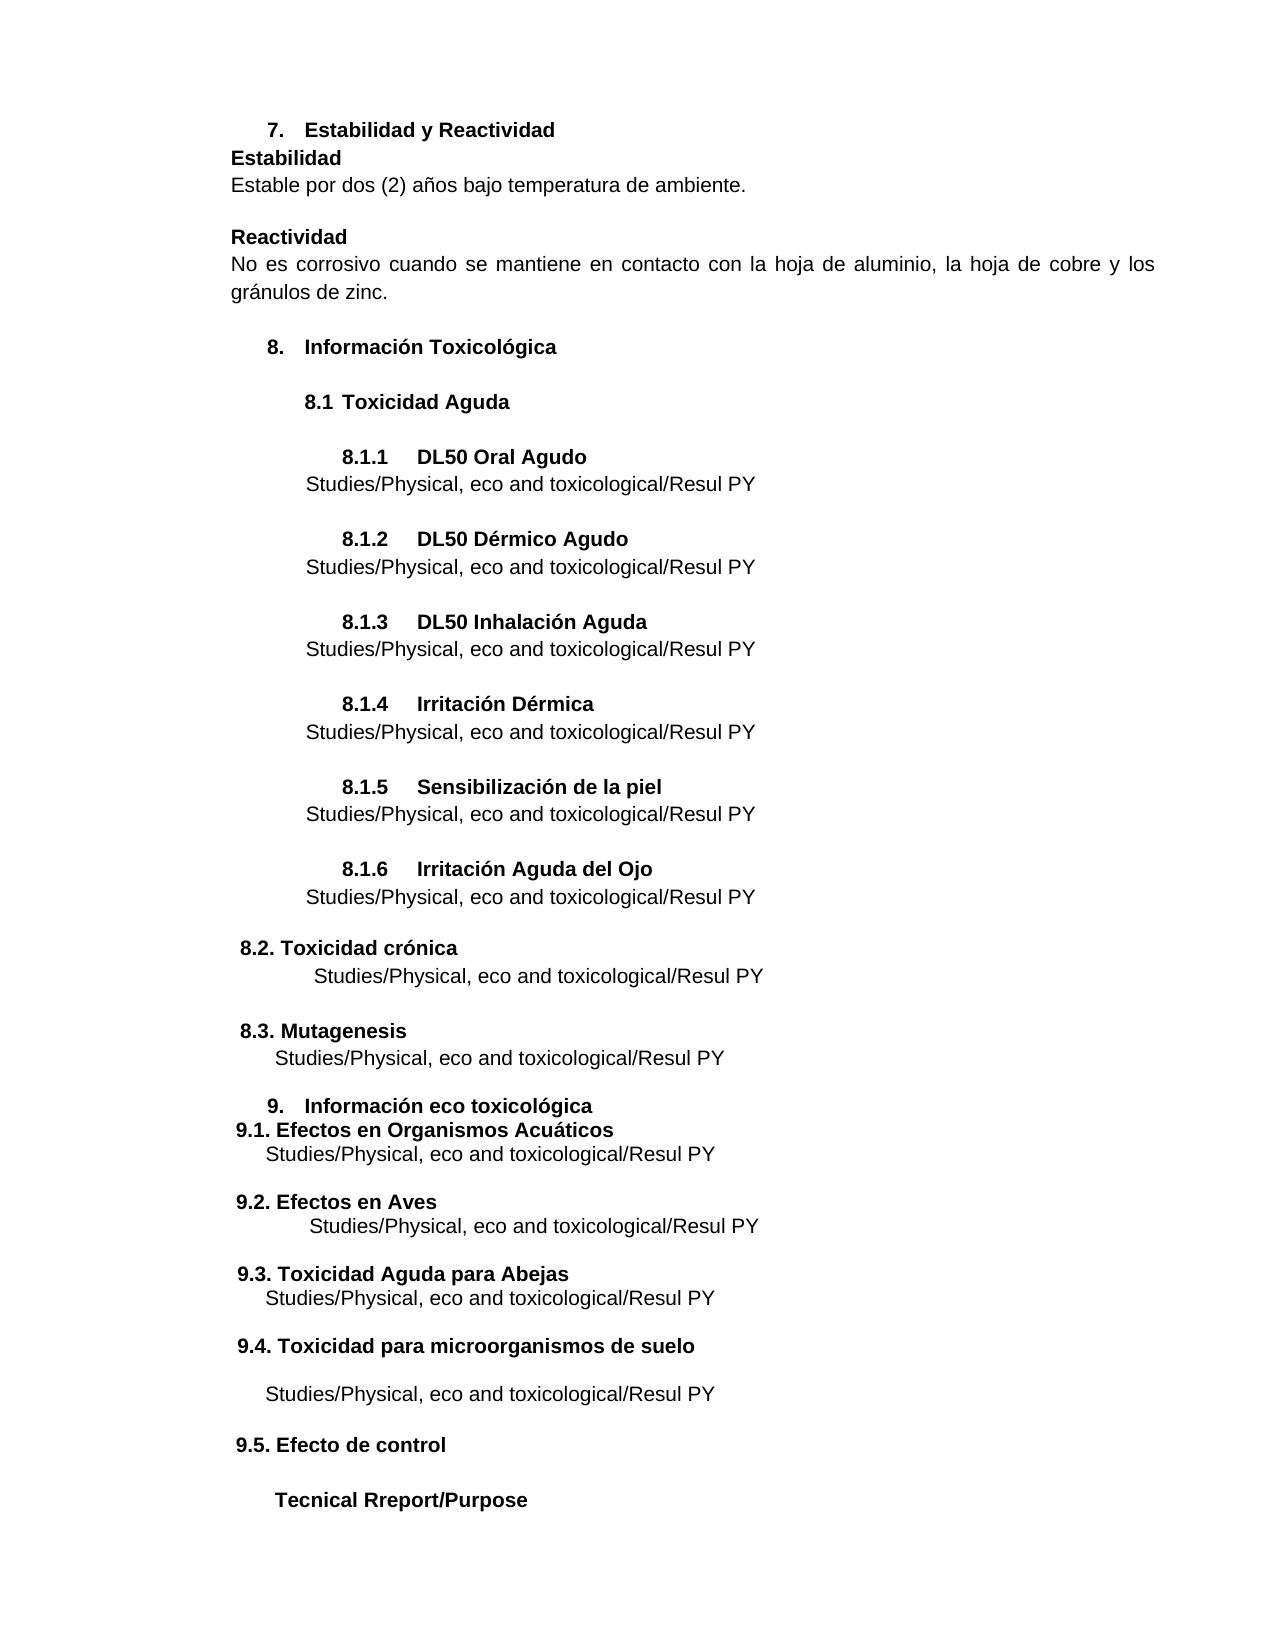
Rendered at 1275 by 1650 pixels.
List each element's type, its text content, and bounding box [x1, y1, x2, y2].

list Estable por dos (2) años bajo temperatura de ambiente. [193, 173, 1157, 197]
list DL50 Dérmico Agudo [342, 527, 1157, 551]
text Studies/Physical, eco and toxicological/Resul PY [240, 1046, 1157, 1070]
text Studies/Physical, eco and toxicological/Resul PY [265, 1142, 1157, 1166]
list Estabilidad [231, 146, 1157, 169]
list Studies/Physical, eco and toxicological/Resul PY [306, 637, 1157, 661]
text Studies/Physical, eco and toxicological/Resul PY [265, 1381, 1157, 1405]
text 8.3. Mutagenesis [240, 1018, 1157, 1042]
text Studies/Physical, eco and toxicological/Resul PY [162, 1214, 1157, 1238]
list DL50 Oral Agudo [342, 444, 1157, 468]
list Toxicidad Aguda [304, 389, 1157, 413]
text 9.1. Efectos en Organismos Acuáticos [192, 1118, 1157, 1142]
text Studies/Physical, eco and toxicological/Resul PY [240, 963, 1157, 987]
text 9.4. Toxicidad para microorganismos de suelo [162, 1333, 1157, 1357]
list Irritación Dérmica [342, 692, 1157, 716]
list Studies/Physical, eco and toxicological/Resul PY [306, 472, 1157, 496]
list Irritación Aguda del Ojo [342, 857, 1157, 881]
list Studies/Physical, eco and toxicological/Resul PY [306, 554, 1157, 578]
list Información Toxicológica [267, 334, 1157, 358]
list Tecnical Rreport/Purpose [274, 1488, 1157, 1512]
text 9.5. Efecto de control [236, 1405, 1157, 1457]
list Estabilidad y Reactividad [267, 118, 1157, 142]
list DL50 Inhalación Aguda [342, 609, 1157, 633]
text 8.2. Toxicidad crónica [240, 936, 1157, 960]
text 9.2. Efectos en Aves [162, 1190, 1157, 1214]
text Studies/Physical, eco and toxicological/Resul PY [265, 1286, 1157, 1309]
list Reactividad No es corrosivo cuando se mantiene en contacto con la hoja de aluminio, la hoja de cobre y los gránulos de zinc. [231, 224, 1157, 303]
list Studies/Physical, eco and toxicological/Resul PY [306, 802, 1157, 826]
list Studies/Physical, eco and toxicological/Resul PY [306, 884, 1157, 908]
list Studies/Physical, eco and toxicological/Resul PY [306, 719, 1157, 743]
list Sensibilización de la piel [342, 774, 1157, 798]
list Información eco toxicológica [267, 1094, 1157, 1118]
text 9.3. Toxicidad Aguda para Abejas [162, 1262, 1157, 1286]
